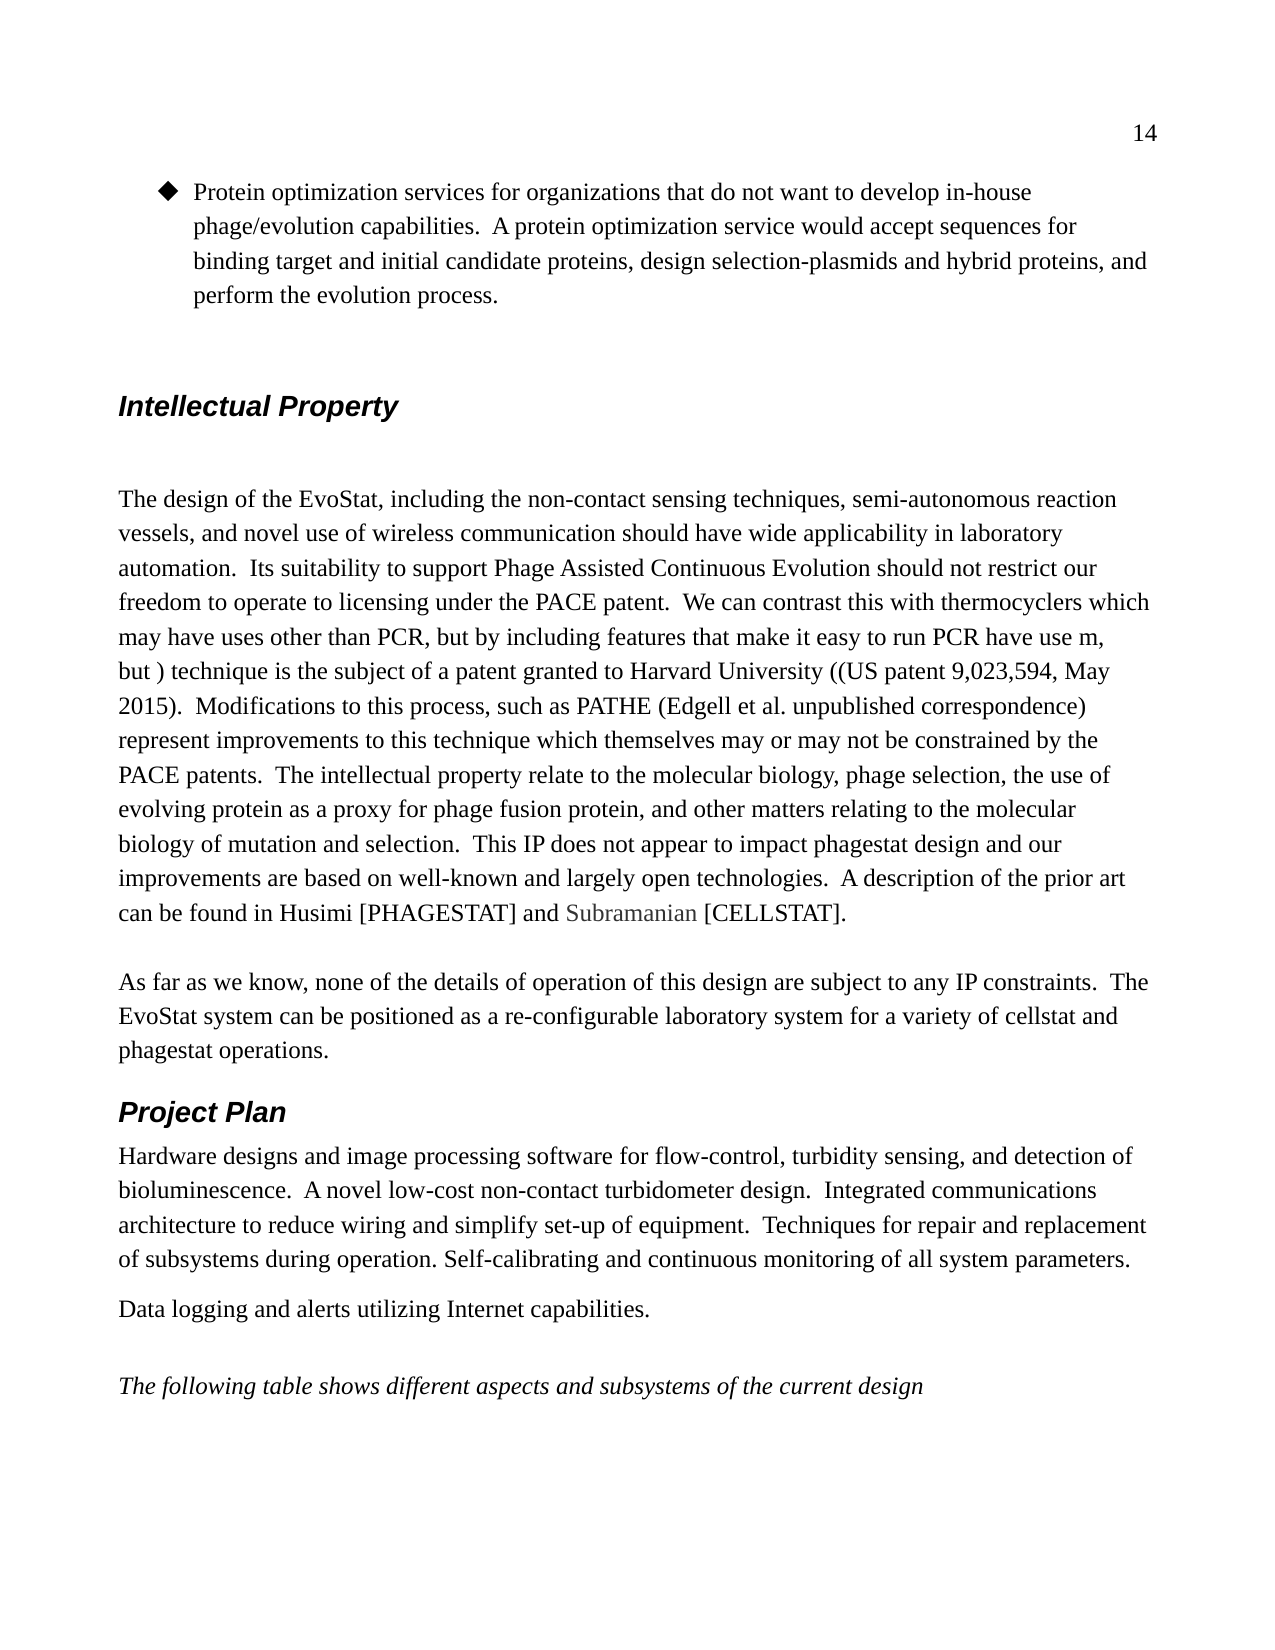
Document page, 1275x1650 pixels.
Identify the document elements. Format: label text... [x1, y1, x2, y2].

subtitle Intellectual Property [118, 389, 1157, 422]
text The design of the EvoStat, including the non-contact sensing techniques, semi-autonomous reaction vessels, and novel use of wireless communication should have wide applicability in laboratory automation. Its suitability to support Phage Assisted Continuous Evolution should not restrict our freedom to operate to licensing under the PACE patent. We can contrast this with thermocyclers which may have uses other than PCR, but by including features that make it easy to run PCR have use m, but ) technique is the subject of a patent granted to Harvard University ((US patent 9,023,594, May 2015). Modifications to this process, such as PATHE (Edgell et al. unpublished correspondence) represent improvements to this technique which themselves may or may not be constrained by the PACE patents. The intellectual property relate to the molecular biology, phage selection, the use of evolving protein as a proxy for phage fusion protein, and other matters relating to the molecular biology of mutation and selection. This IP does not appear to impact phagestat design and our improvements are based on well-known and largely open technologies. A description of the prior art can be found in Husimi [PHAGESTAT] and Subramanian [CELLSTAT]. As far as we know, none of the details of operation of this design are subject to any IP constraints. The EvoStat system can be positioned as a re-configurable laboratory system for a variety of cellstat and phagestat operations. [118, 484, 1157, 1064]
subtitle Project Plan [118, 1095, 1157, 1129]
list Protein optimization services for organizations that do not want to develop in-house phage/evolution capabilities. A protein optimization service would accept sequences for binding target and initial candidate proteins, design selection-plasmids and hybrid proteins, and perform the evolution process. [156, 177, 1157, 309]
text Hardware designs and image processing software for flow-control, turbidity sensing, and detection of bioluminescence. A novel low-cost non-contact turbidometer design. Integrated communications architecture to reduce wiring and simplify set-up of equipment. Techniques for repair and replacement of subsystems during operation. Self-calibrating and continuous monitoring of all system parameters. [118, 1141, 1157, 1273]
text Data logging and alerts utilizing Internet capabilities. [118, 1294, 1157, 1322]
text The following table shows different aspects and subsystems of the current design [118, 1343, 1157, 1429]
